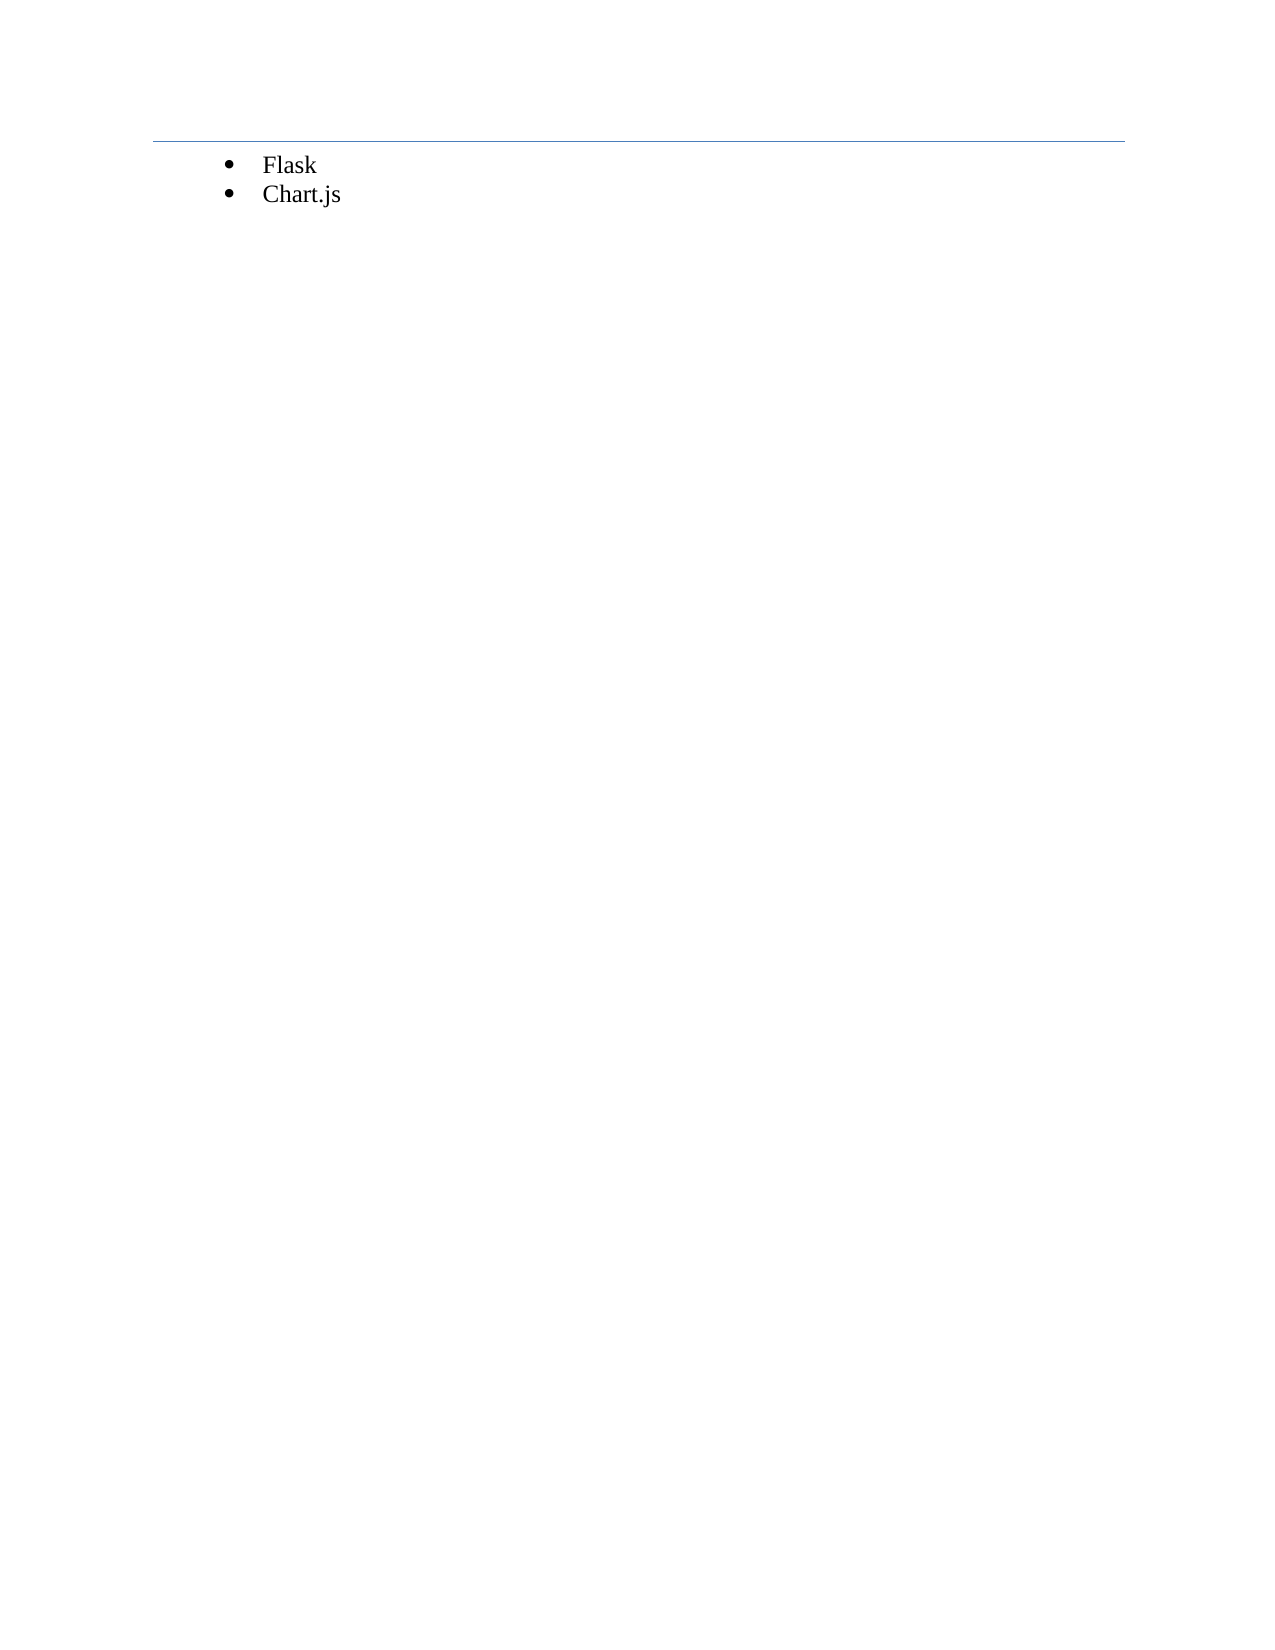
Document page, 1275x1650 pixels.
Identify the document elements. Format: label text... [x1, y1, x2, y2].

list Flask [225, 150, 1125, 179]
list Chart.js [225, 179, 1125, 207]
